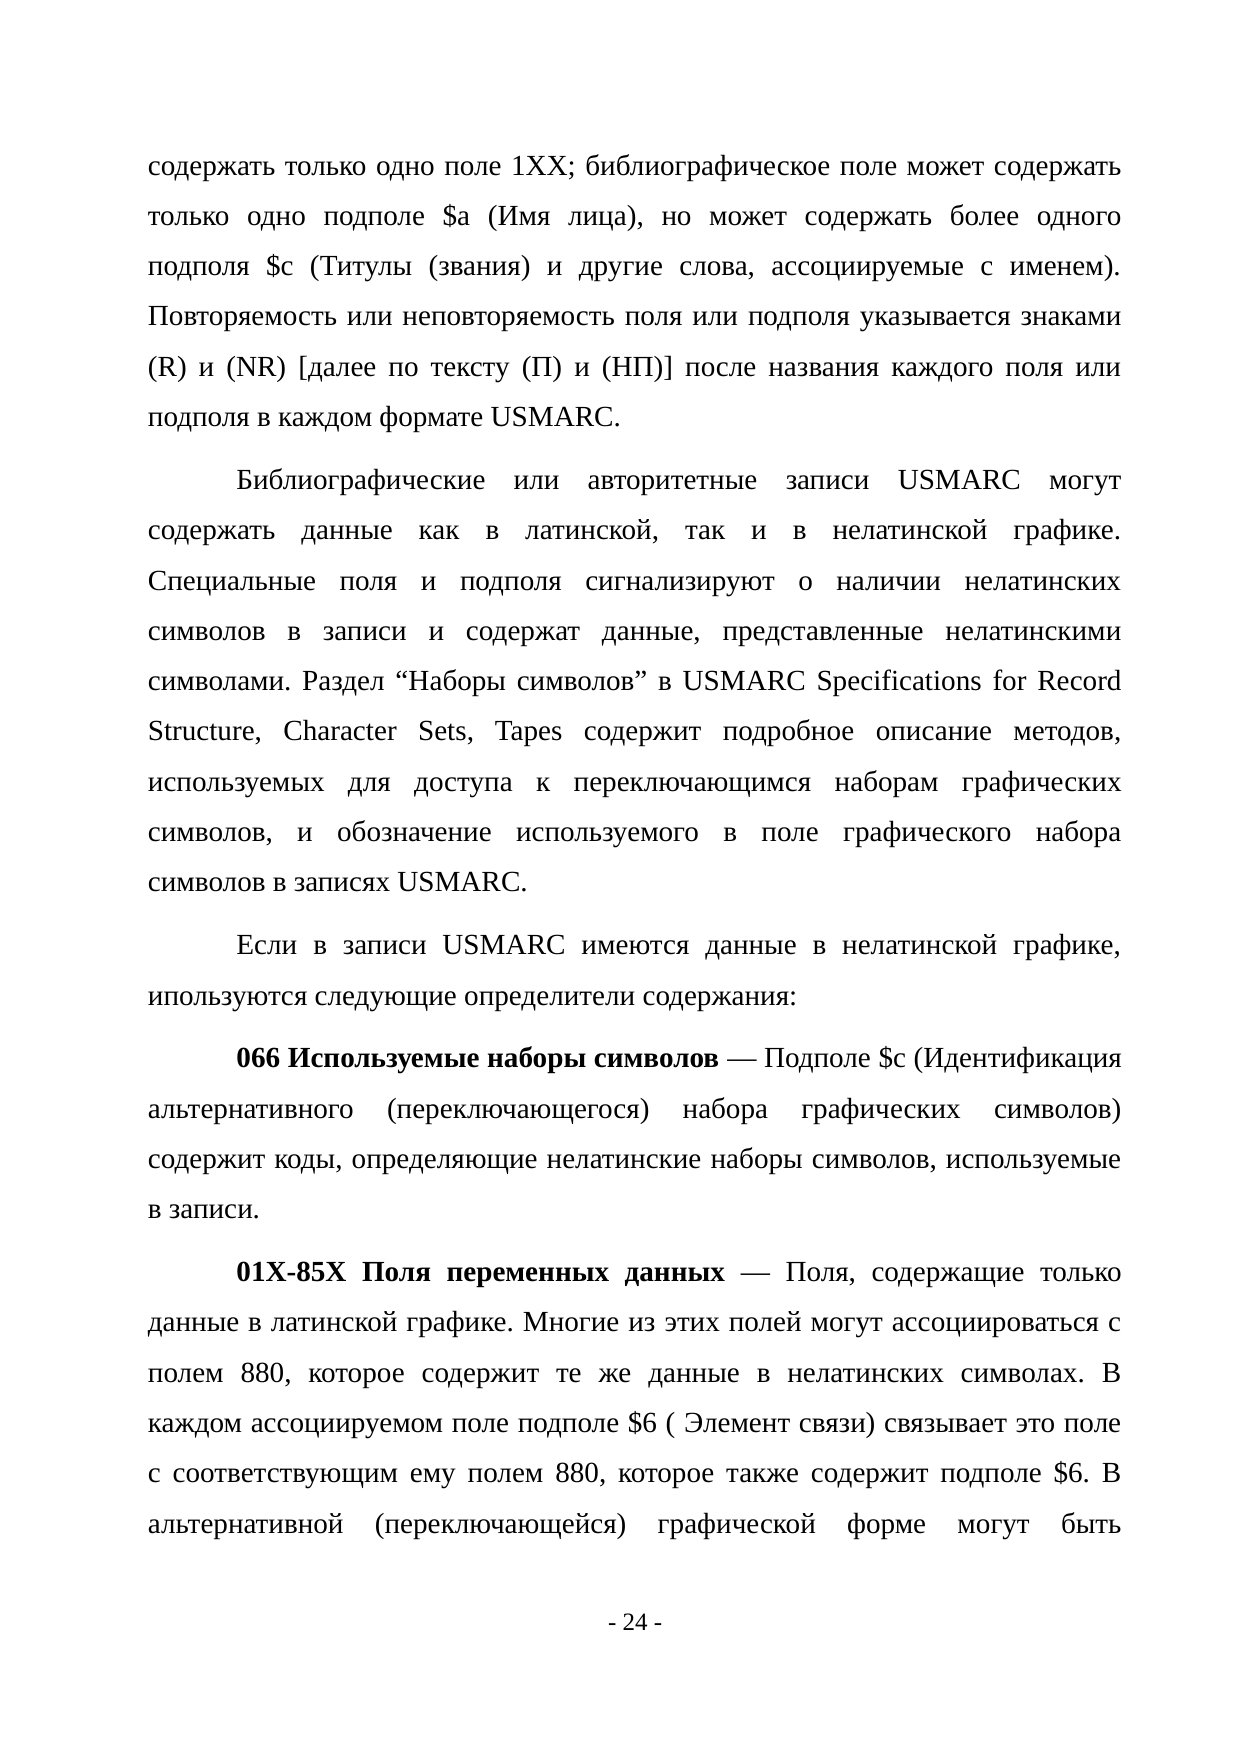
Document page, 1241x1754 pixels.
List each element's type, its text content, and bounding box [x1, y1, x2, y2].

text Библиографические или авторитетные записи USMARC могут содержать данные как в латинской, так и в нелатинской графике. Специальные поля и подполя сигнализируют о наличии нелатинских символов в записи и содержат данные, представленные нелатинскими символами. Раздел “Наборы символов” в USMARC Specifications for Record Structure, Character Sets, Tapes содержит подробное описание методов, используемых для доступа к переключающимся наборам графических символов, и обозначение используемого в поле графического набора символов в записях USMARC. [148, 462, 1122, 898]
text 01Х-85Х Поля переменных данных — Поля, содержащие только данные в латинской графике. Многие из этих полей могут ассоциироваться с полем 880, которое содержит те же данные в нелатинских символах. В каждом ассоциируемом поле подполе $6 ( Элемент связи) связывает это поле с соответствующим ему полем 880, которое также содержит подполе $6. В альтернативной (переключающейся) графической форме могут быть [148, 1254, 1122, 1539]
text 066 Используемые наборы символов — Подполе $с (Идентификация альтернативного (переключающегося) набора графических символов) содержит коды, определяющие нелатинские наборы символов, используемые в записи. [148, 1040, 1122, 1225]
text Если в записи USMARC имеются данные в нелатинской графике, ипользуются следующие определители содержания: [148, 927, 1122, 1011]
text содержать только одно поле 1ХХ; библиографическое поле может содержать только одно подполе $а (Имя лица), но может содержать более одного подполя $с (Титулы (звания) и другие слова, ассоциируемые с именем). Повторяемость или неповторяемость поля или подполя указывается знаками (R) и (NR) [далее по тексту (П) и (НП)] после названия каждого поля или подполя в каждом формате USMARC. [148, 148, 1122, 433]
